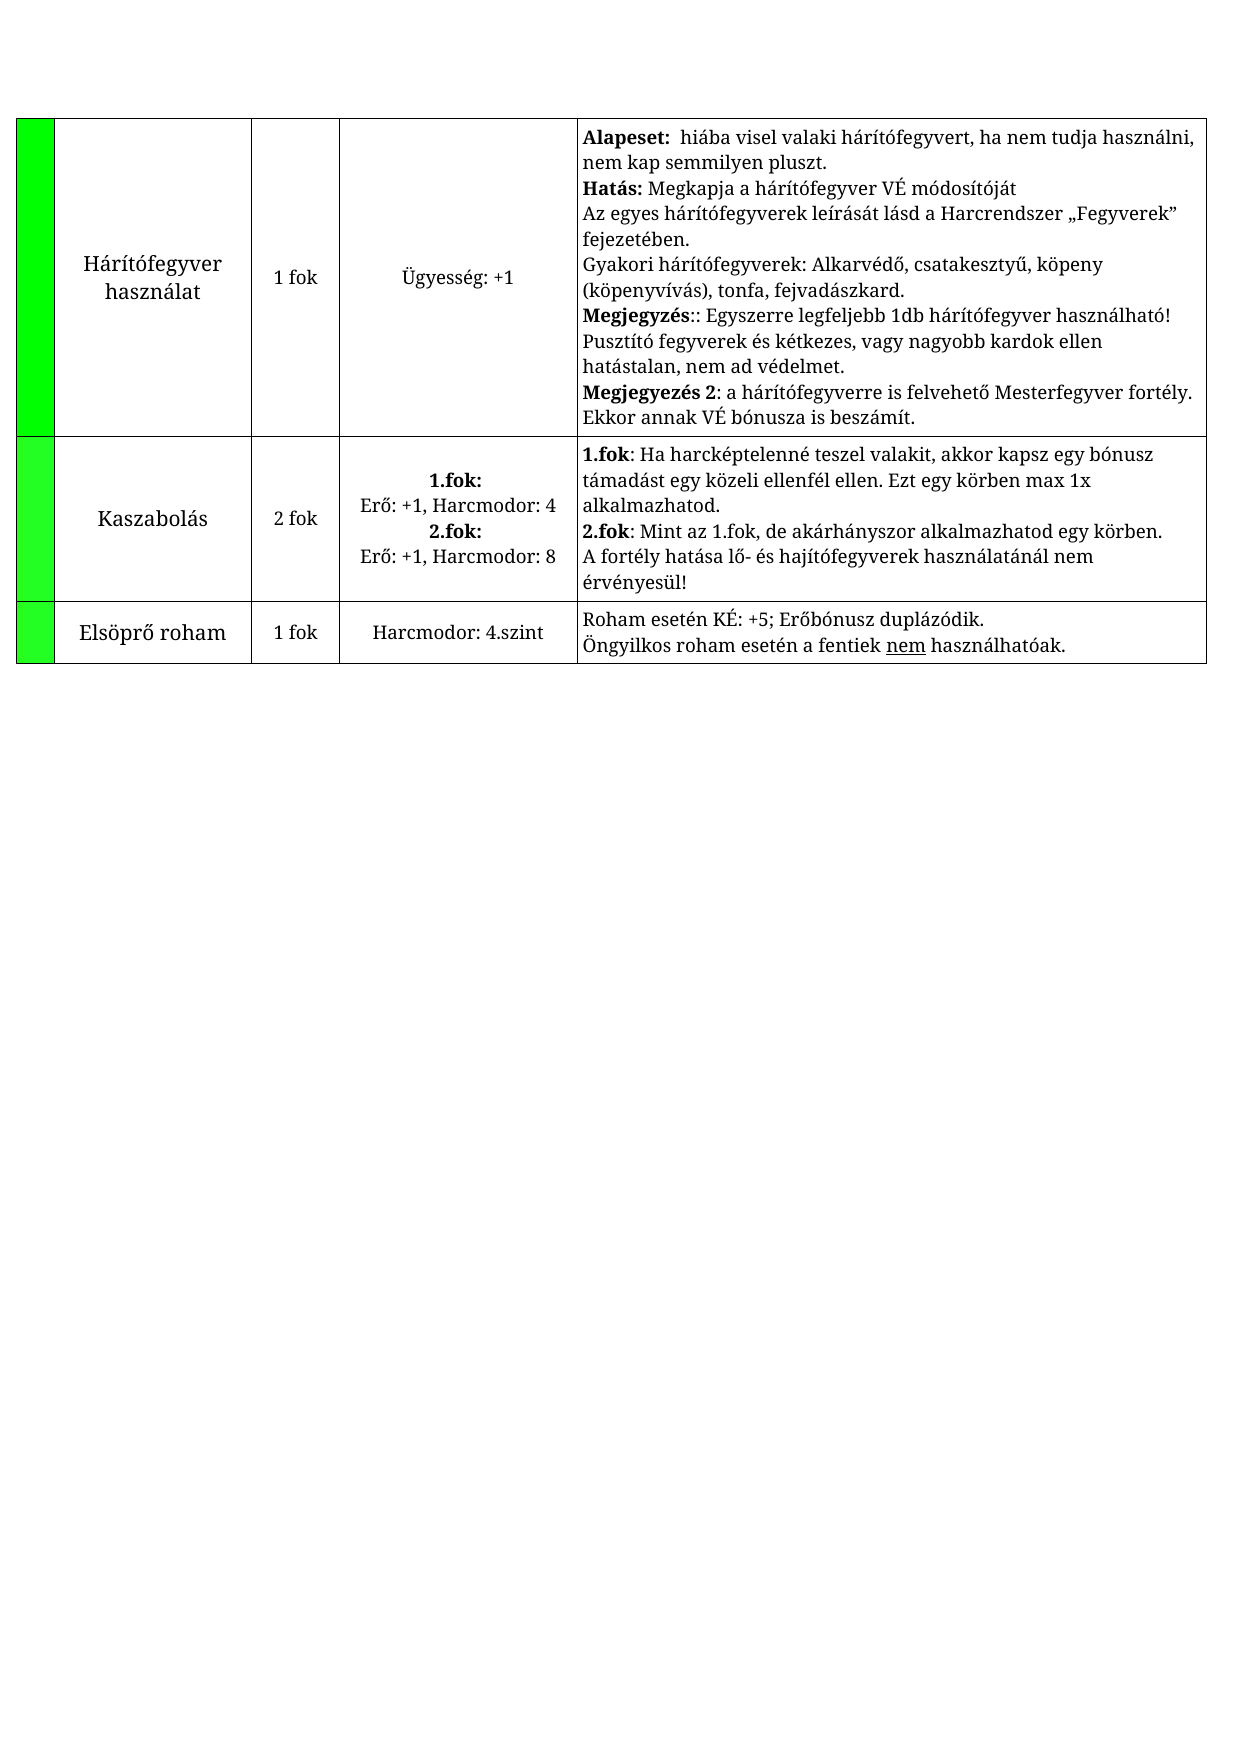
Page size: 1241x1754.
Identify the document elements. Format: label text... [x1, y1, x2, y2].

table_cell Roham esetén KÉ: +5; Erőbónusz duplázódik. Öngyilkos roham esetén a fentiek nem használhatóak. [578, 602, 1206, 663]
table_cell Ügyesség: +1 [340, 119, 577, 436]
table_cell 1.fok: Erő: +1, Harcmodor: 4 2.fok: Erő: +1, Harcmodor: 8 [340, 437, 577, 601]
table_cell 1.fok: Ha harcképtelenné teszel valakit, akkor kapsz egy bónusz támadást egy közeli ellenfél ellen. Ezt egy körben max 1x alkalmazhatod. 2.fok: Mint az 1.fok, de akárhányszor alkalmazhatod egy körben. A fortély hatása lő- és hajítófegyverek használatánál nem érvényesül! [578, 437, 1206, 601]
table_cell 1 fok [252, 119, 339, 436]
table_cell Hárítófegyver használat [55, 119, 251, 436]
table_cell 2 fok [252, 437, 339, 601]
table_cell Alapeset: hiába visel valaki hárítófegyvert, ha nem tudja használni, nem kap semmilyen pluszt. Hatás: Megkapja a hárítófegyver VÉ módosítóját Az egyes hárítófegyverek leírását lásd a Harcrendszer „Fegyverek” fejezetében. Gyakori hárítófegyverek: Alkarvédő, csatakesztyű, köpeny (köpenyvívás), tonfa, fejvadászkard. Megjegyzés:: Egyszerre legfeljebb 1db hárítófegyver használható! Pusztító fegyverek és kétkezes, vagy nagyobb kardok ellen hatástalan, nem ad védelmet. Megjegyezés 2: a hárítófegyverre is felvehető Mesterfegyver fortély. Ekkor annak VÉ bónusza is beszámít. [578, 119, 1206, 436]
table_cell [17, 437, 54, 601]
table_cell Harcmodor: 4.szint [340, 602, 577, 663]
table_cell [17, 119, 54, 436]
table_cell [17, 602, 54, 663]
table_cell 1 fok [252, 602, 339, 663]
table_cell Elsöprő roham [55, 602, 251, 663]
table_cell Kaszabolás [55, 437, 251, 601]
